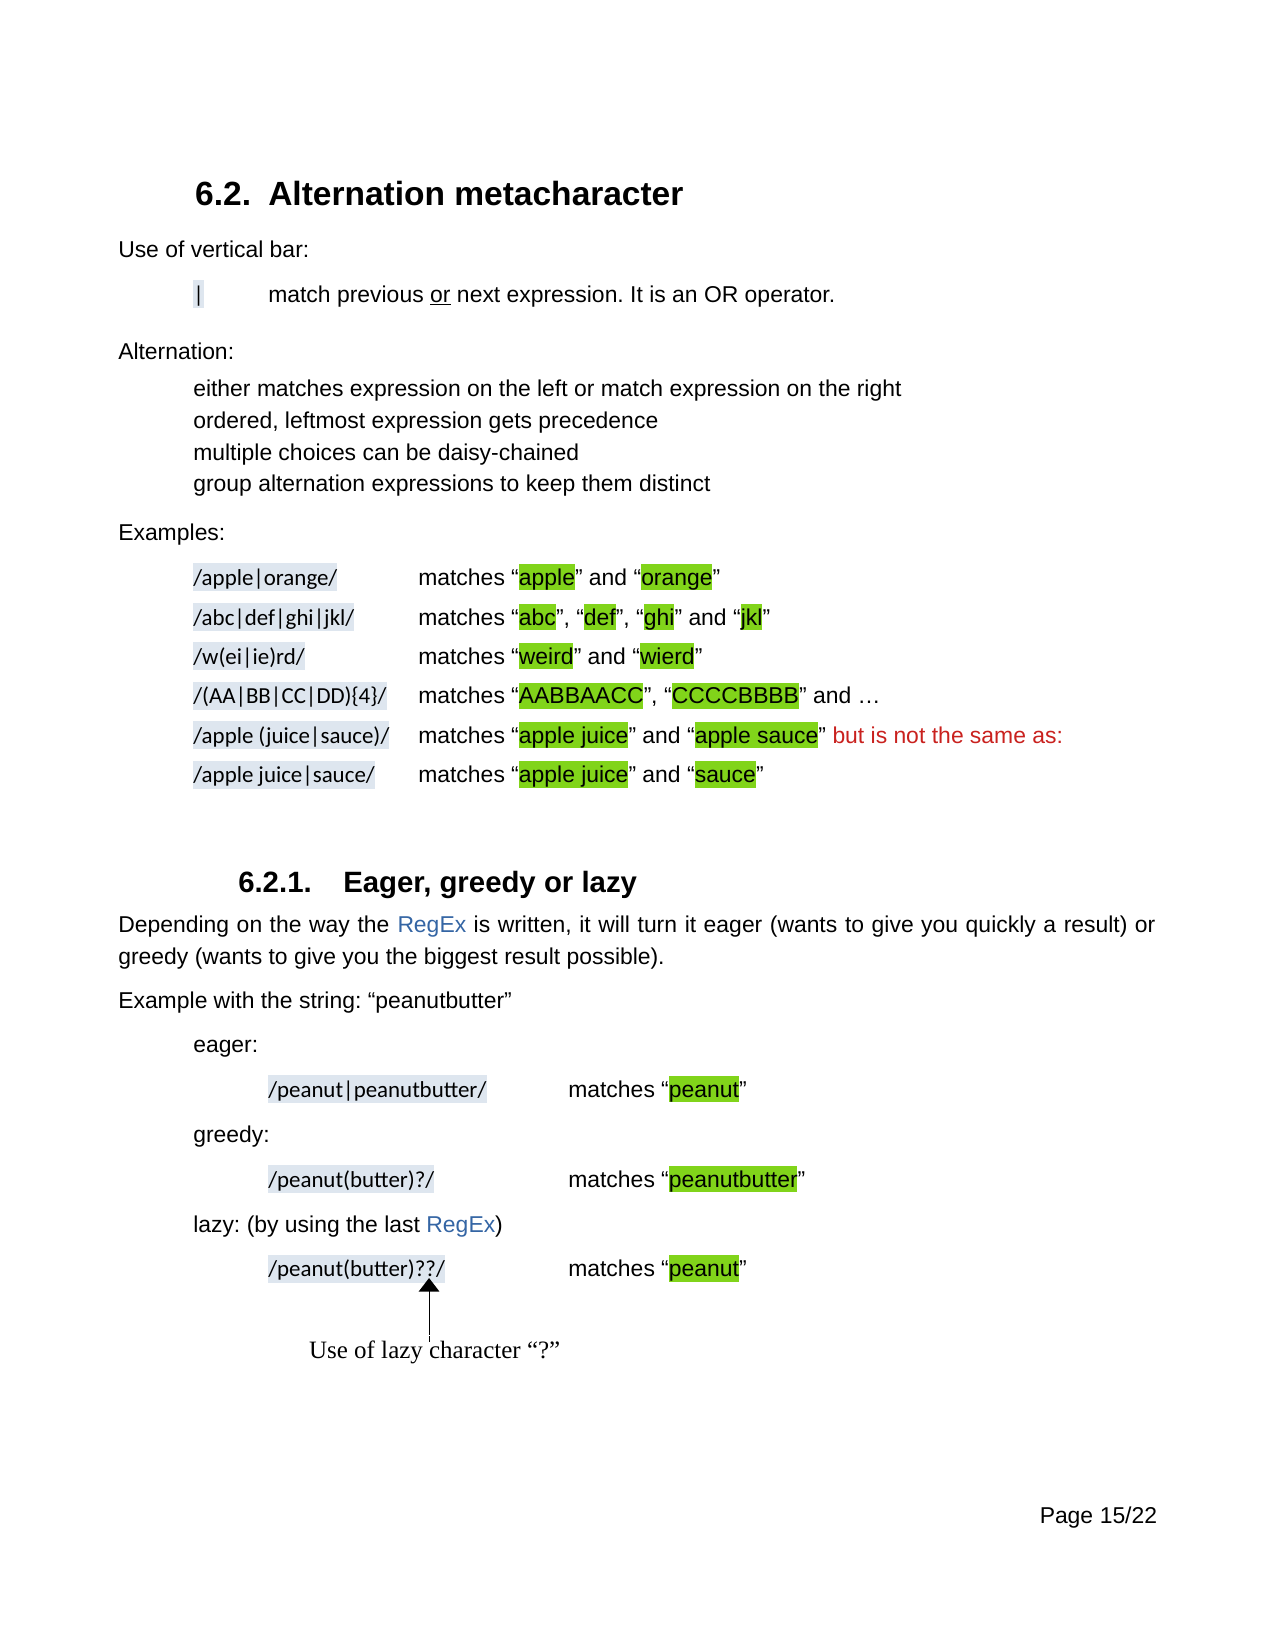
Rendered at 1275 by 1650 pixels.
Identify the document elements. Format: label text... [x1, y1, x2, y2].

subtitle /apple|orange/ matches “apple” and “orange” [193, 563, 1157, 591]
subtitle ordered, leftmost expression gets precedence [193, 407, 1157, 433]
subtitle /(AA|BB|CC|DD){4}/ matches “AABBAACC”, “CCCCBBBB” and … [193, 682, 1157, 710]
subtitle greedy: [193, 1121, 1157, 1147]
subtitle Depending on the way the RegEx is written, it will turn it eager (wants to give you quickly a result) or greedy (wants to give you the biggest result possible). [118, 911, 1157, 969]
subtitle /apple juice|sauce/ matches “apple juice” and “sauce” [193, 761, 1157, 789]
subtitle /abc|def|ghi|jkl/ matches “abc”, “def”, “ghi” and “jkl” [193, 603, 1157, 631]
subtitle Alternation: [118, 338, 1157, 364]
subtitle /peanut(butter)?/ matches “peanutbutter” [268, 1165, 1157, 1193]
subtitle either matches expression on the left or match expression on the right [193, 375, 1157, 402]
subtitle /peanut|peanutbutter/ matches “peanut” [268, 1075, 1157, 1103]
subtitle Use of vertical bar: [118, 236, 1157, 262]
subtitle | match previous or next expression. It is an OR operator. [193, 280, 1157, 308]
subtitle Alternation metacharacter [195, 174, 1157, 213]
subtitle group alternation expressions to keep them distinct [193, 470, 1157, 496]
subtitle Examples: [118, 519, 1157, 546]
subtitle /peanut(butter)??/ matches “peanut” [268, 1254, 1157, 1283]
subtitle /apple (juice|sauce)/ matches “apple juice” and “apple sauce” but is not the same as: [193, 721, 1157, 749]
subtitle lazy: (by using the last RegEx) [193, 1211, 1157, 1237]
subtitle Eager, greedy or lazy [238, 865, 1157, 899]
subtitle eager: [193, 1031, 1157, 1057]
subtitle Example with the string: “peanutbutter” [118, 987, 1157, 1013]
subtitle multiple choices can be daisy-chained [193, 438, 1157, 465]
subtitle /w(ei|ie)rd/ matches “weird” and “wierd” [193, 642, 1157, 670]
